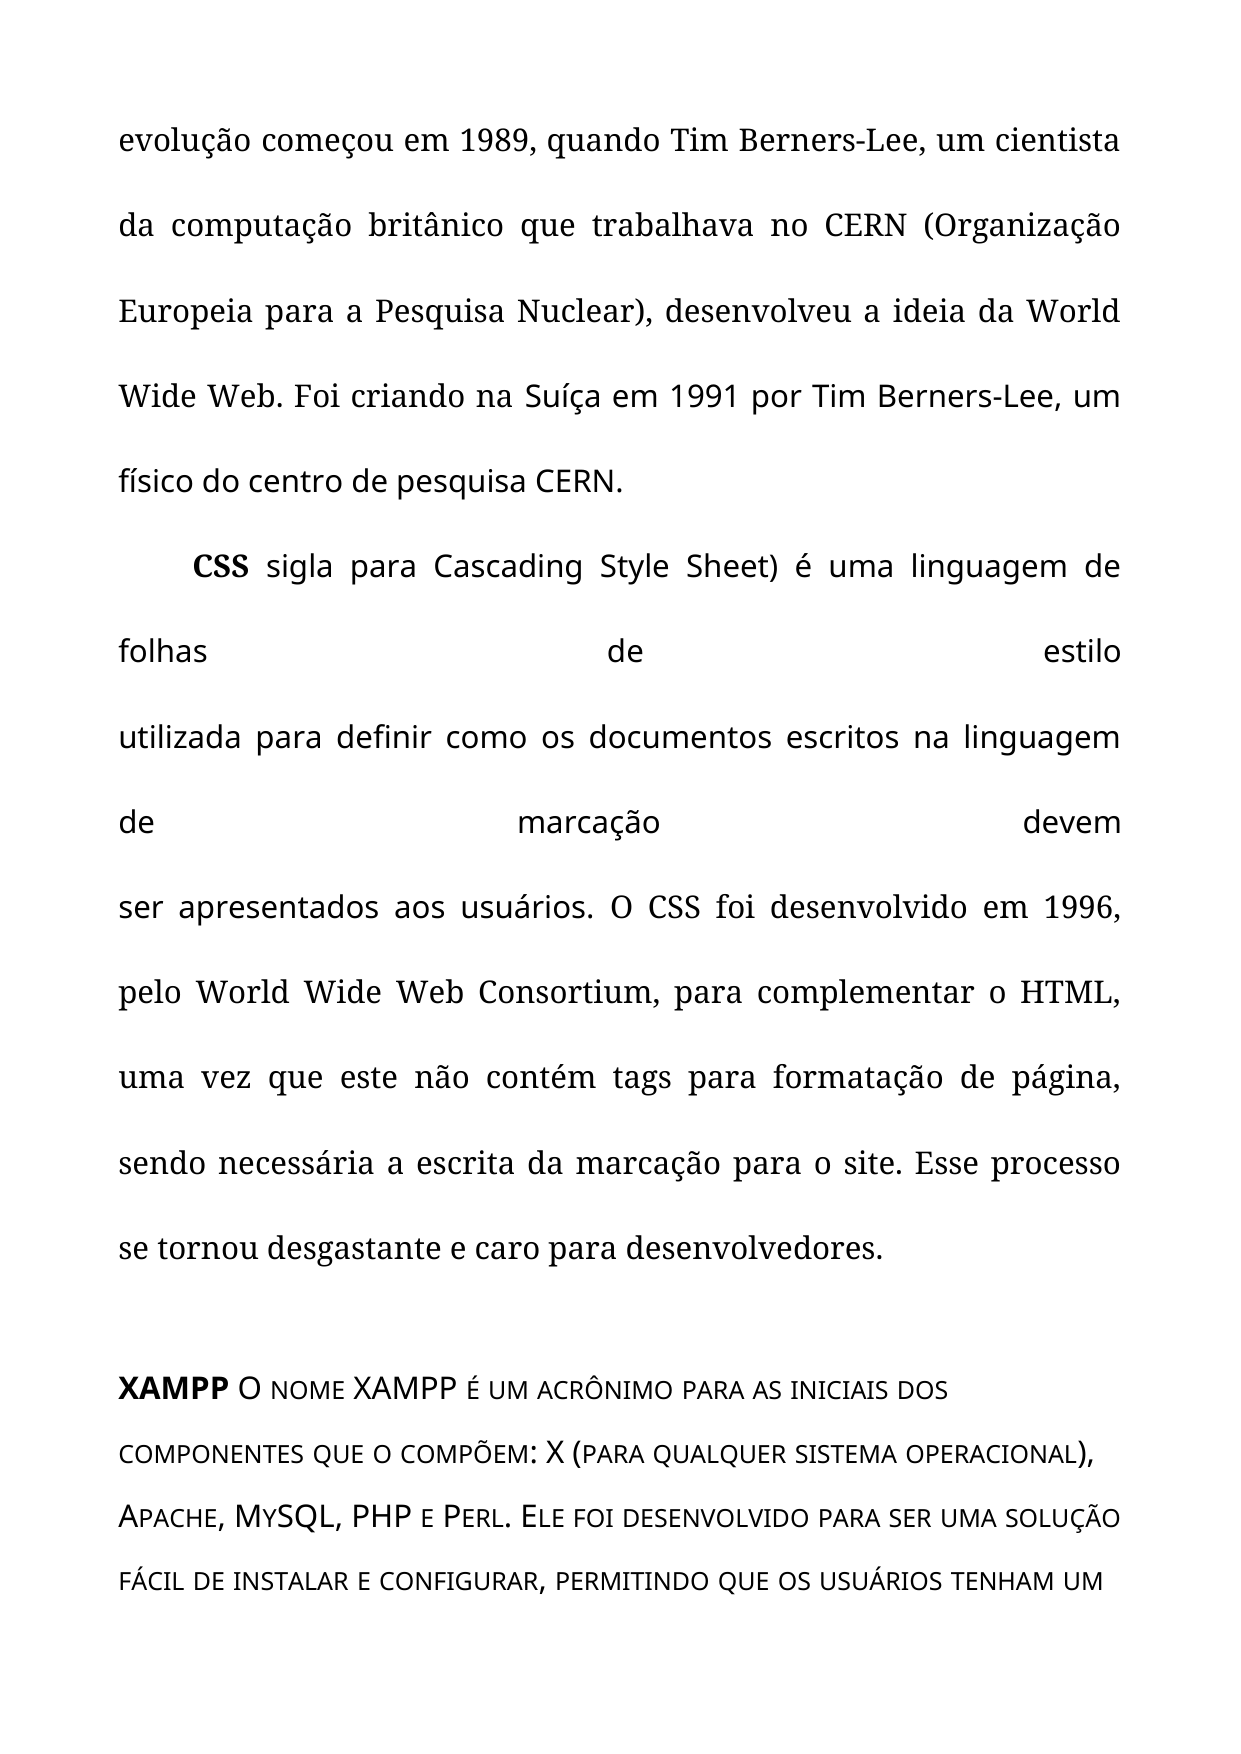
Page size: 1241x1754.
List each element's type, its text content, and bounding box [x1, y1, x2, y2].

text XAMPP O nome XAMPP é um acrônimo para as iniciais dos componentes que o compõem: X (para qualquer sistema operacional), Apache, MySQL, PHP e Perl. Ele foi desenvolvido para ser uma solução fácil de instalar e configurar, permitindo que os usuários tenham um [118, 1311, 1122, 1600]
text CSS sigla para Cascading Style Sheet) é uma linguagem de folhas de estilo utilizada para definir como os documentos escritos na linguagem de marcação devem ser apresentados aos usuários. O CSS foi desenvolvido em 1996, pelo World Wide Web Consortium, para complementar o HTML, uma vez que este não contém tags para formatação de página, sendo necessária a escrita da marcação para o site. Esse processo se tornou desgastante e caro para desenvolvedores. [118, 544, 1122, 1268]
text evolução começou em 1989, quando Tim Berners-Lee, um cientista da computação britânico que trabalhava no CERN (Organização Europeia para a Pesquisa Nuclear), desenvolveu a ideia da World Wide Web. Foi criando na Suíça em 1991 por Tim Berners-Lee, um físico do centro de pesquisa CERN. [118, 118, 1122, 502]
